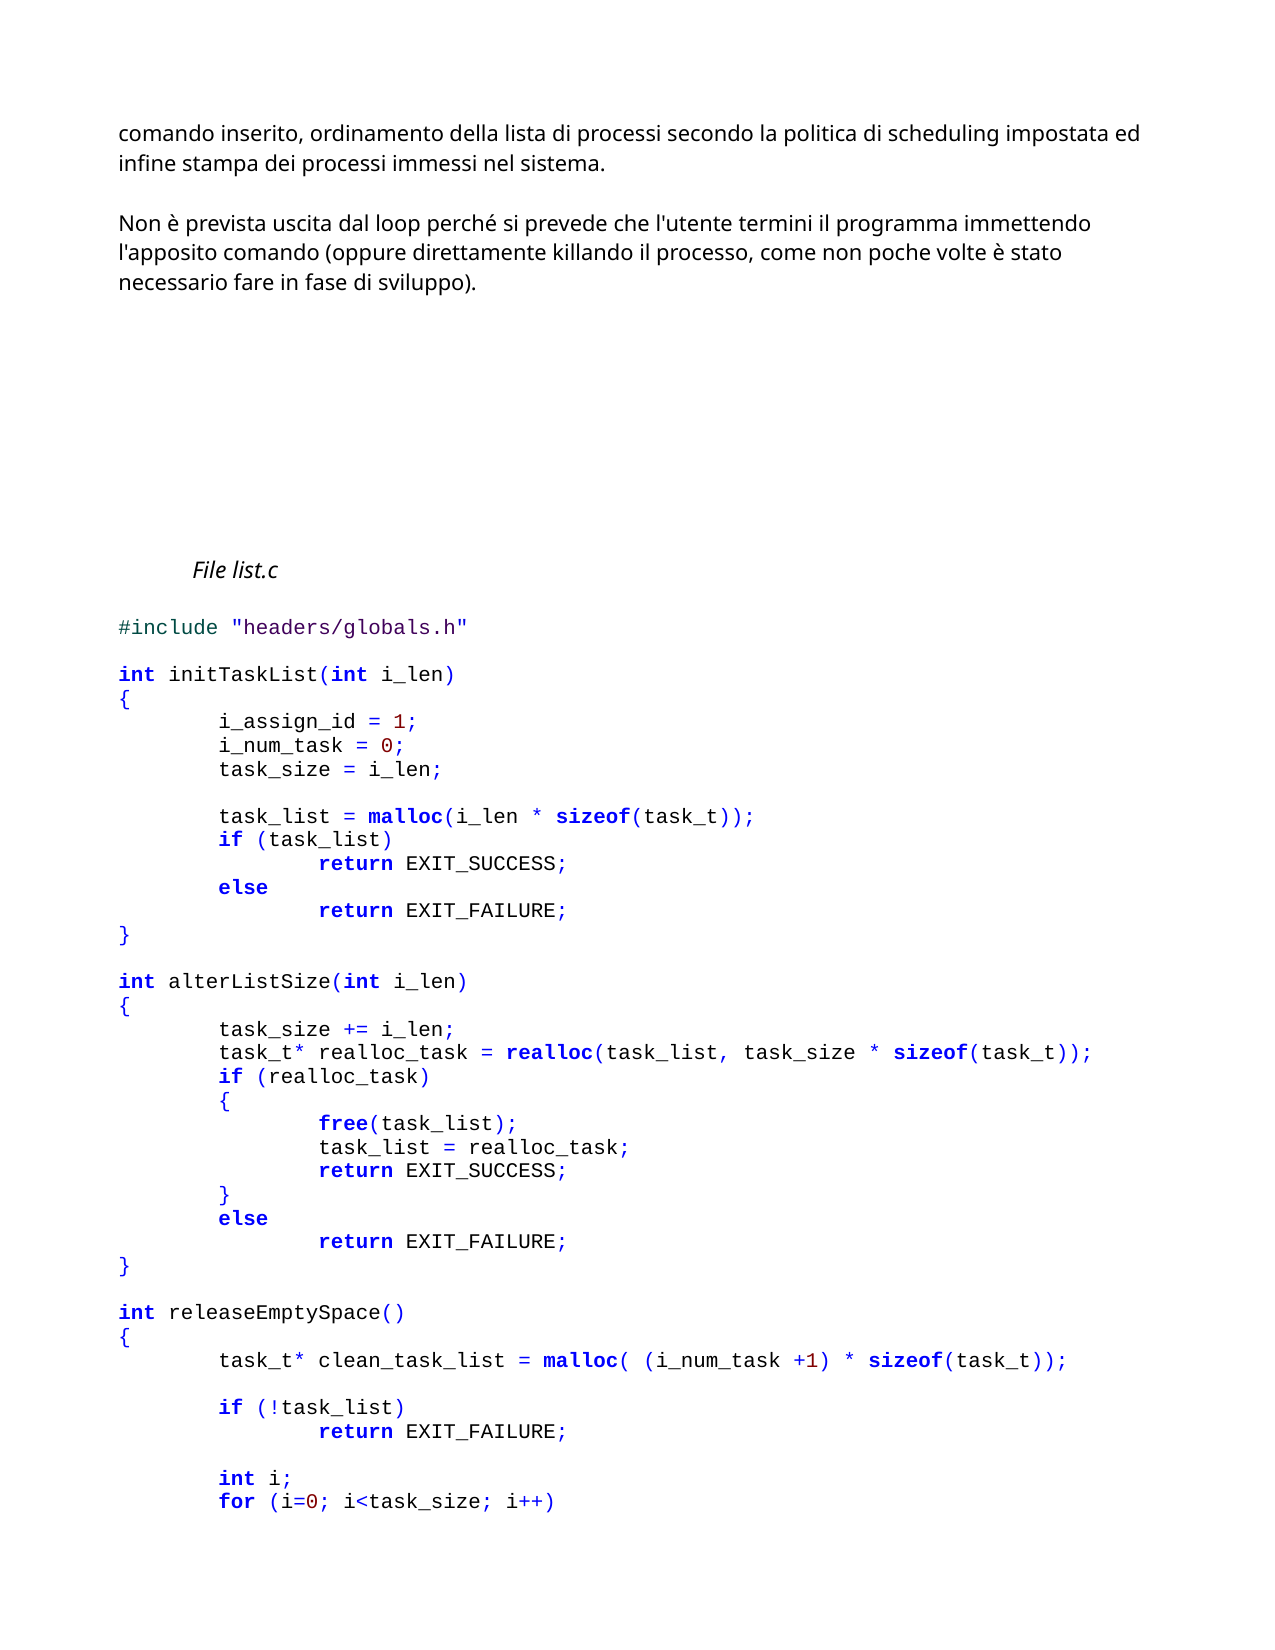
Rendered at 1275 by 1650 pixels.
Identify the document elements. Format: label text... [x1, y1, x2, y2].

text return EXIT_FAILURE; [118, 900, 1157, 924]
text int i; [118, 1468, 1157, 1492]
text comando inserito, ordinamento della lista di processi secondo la politica di scheduling impostata ed infine stampa dei processi immessi nel sistema. [118, 118, 1157, 178]
text if (realloc_task) [118, 1066, 1157, 1089]
text free(task_list); [118, 1113, 1157, 1137]
text return EXIT_FAILURE; [118, 1231, 1157, 1255]
text return EXIT_FAILURE; [118, 1421, 1157, 1444]
text else [118, 877, 1157, 900]
text task_t* clean_task_list = malloc( (i_num_task +1) * sizeof(task_t)); [118, 1350, 1157, 1373]
text #include "headers/globals.h" [118, 617, 1157, 640]
text if (task_list) [118, 829, 1157, 853]
text int alterListSize(int i_len) [118, 971, 1157, 995]
text int initTaskList(int i_len) [118, 664, 1157, 688]
text task_size += i_len; [118, 1019, 1157, 1042]
text if (!task_list) [118, 1397, 1157, 1421]
text task_list = realloc_task; [118, 1137, 1157, 1161]
text { [118, 688, 1157, 711]
text i_assign_id = 1; [118, 711, 1157, 735]
text Non è prevista uscita dal loop perché si prevede che l'utente termini il programma immettendo l'apposito comando (oppure direttamente killando il processo, come non poche volte è stato necessario fare in fase di sviluppo). [118, 207, 1157, 297]
text { [118, 995, 1157, 1019]
text { [118, 1326, 1157, 1350]
text else [118, 1208, 1157, 1231]
text return EXIT_SUCCESS; [118, 853, 1157, 877]
text task_size = i_len; [118, 758, 1157, 782]
text { [118, 1089, 1157, 1113]
text for (i=0; i<task_size; i++) [118, 1492, 1157, 1515]
text } [118, 924, 1157, 948]
text task_list = malloc(i_len * sizeof(task_t)); [118, 806, 1157, 829]
text i_num_task = 0; [118, 735, 1157, 758]
text int releaseEmptySpace() [118, 1302, 1157, 1326]
text task_t* realloc_task = realloc(task_list, task_size * sizeof(task_t)); [118, 1042, 1157, 1066]
text } [118, 1255, 1157, 1279]
text } [118, 1184, 1157, 1208]
text File list.c [118, 554, 1157, 585]
text return EXIT_SUCCESS; [118, 1161, 1157, 1184]
